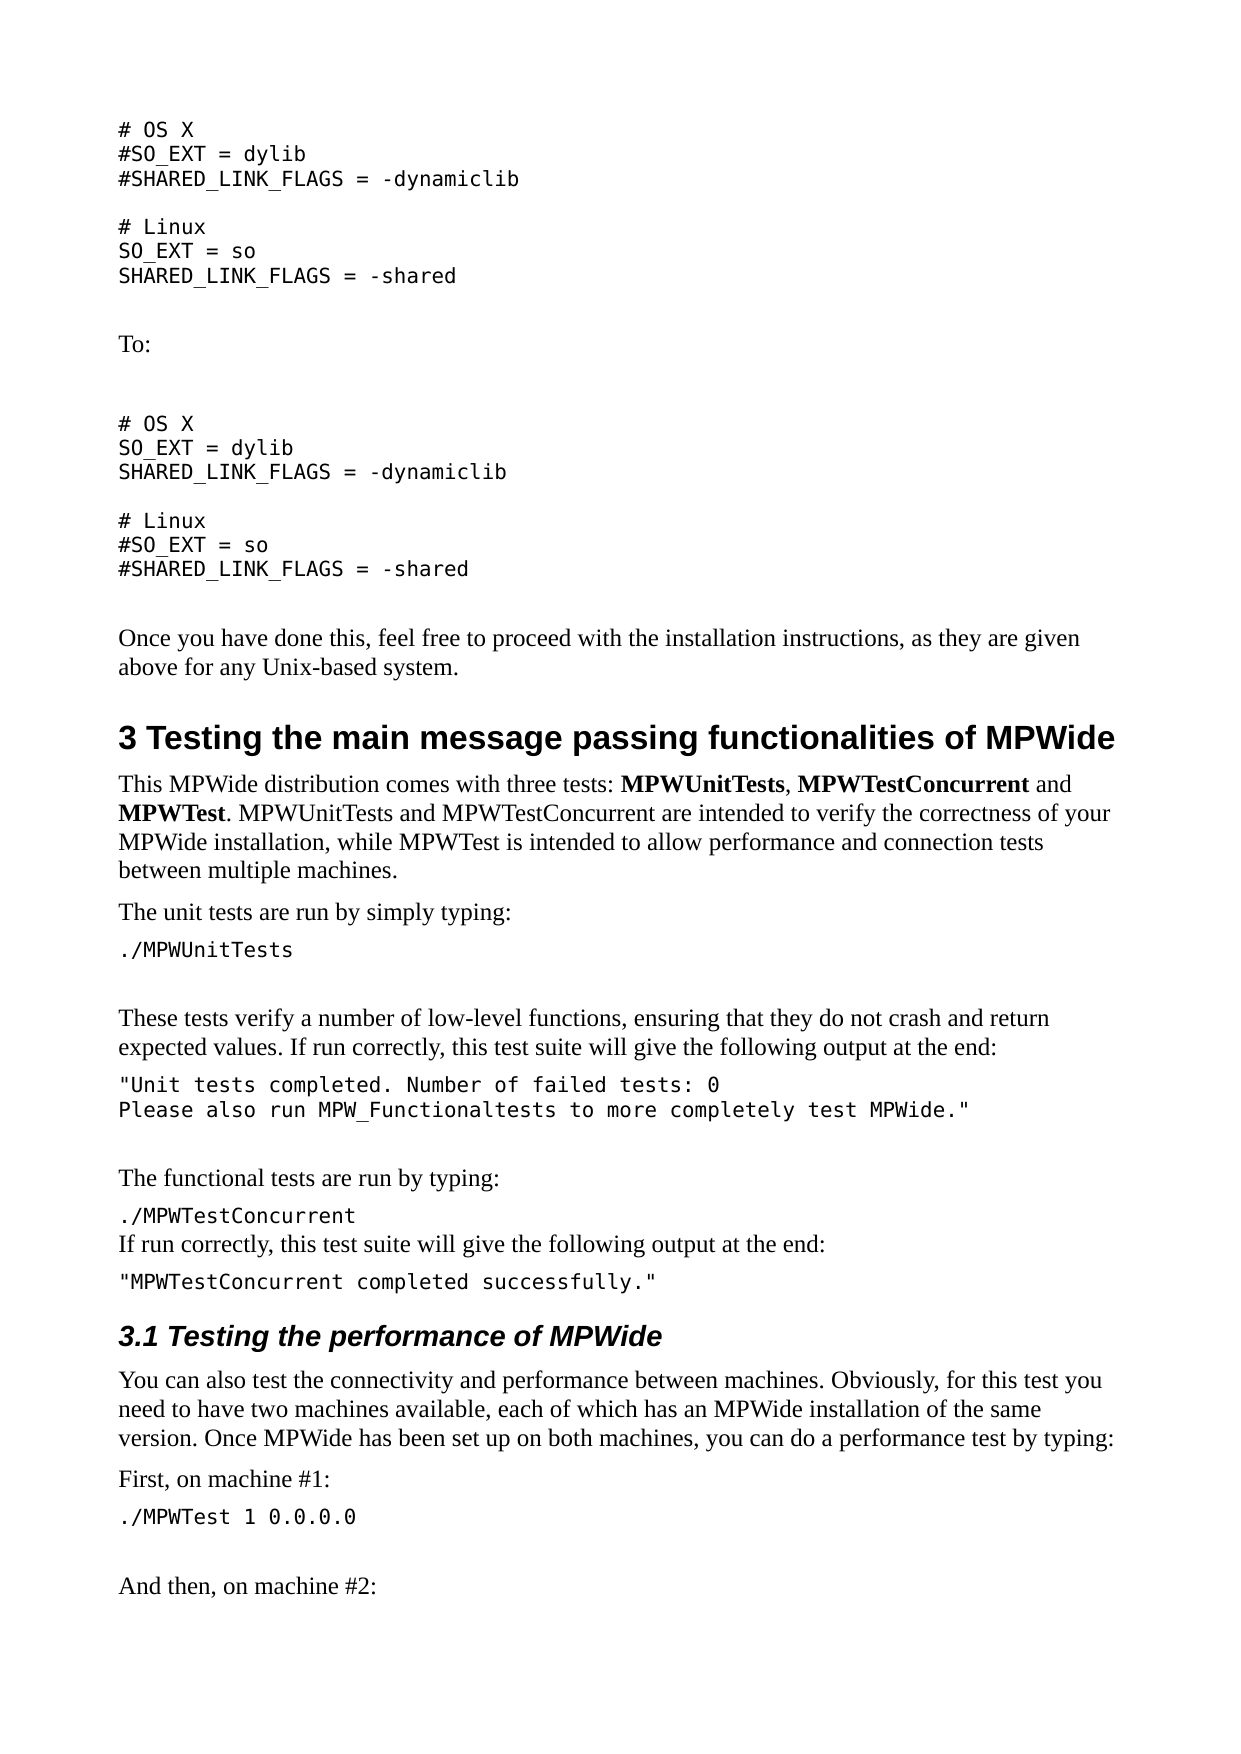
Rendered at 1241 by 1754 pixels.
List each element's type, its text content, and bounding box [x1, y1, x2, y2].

text #SO_EXT = dylib [118, 142, 1122, 167]
text Once you have done this, feel free to proceed with the installation instructions, as they are given above for any Unix-based system. [118, 623, 1122, 680]
text SO_EXT = dylib [118, 436, 1122, 460]
text If run correctly, this test suite will give the following output at the end: [118, 1229, 1122, 1257]
text # Linux [118, 215, 1122, 239]
text "Unit tests completed. Number of failed tests: 0 [118, 1073, 1122, 1098]
text ./MPWTest 1 0.0.0.0 [118, 1505, 1122, 1529]
text SHARED_LINK_FLAGS = -shared [118, 264, 1122, 288]
text #SHARED_LINK_FLAGS = -shared [118, 557, 1122, 582]
text These tests verify a number of low-level functions, ensuring that they do not crash and return expected values. If run correctly, this test suite will give the following output at the end: [118, 1003, 1122, 1061]
text ./MPWUnitTests [118, 938, 1122, 962]
text And then, on machine #2: [118, 1571, 1122, 1599]
subtitle 3.1 Testing the performance of MPWide [118, 1319, 1122, 1353]
text # OS X [118, 118, 1122, 142]
text First, on machine #1: [118, 1464, 1122, 1493]
text This MPWide distribution comes with three tests: MPWUnitTests, MPWTestConcurrent and MPWTest. MPWUnitTests and MPWTestConcurrent are intended to verify the correctness of your MPWide installation, while MPWTest is intended to allow performance and connection tests between multiple machines. [118, 769, 1122, 884]
text To: [118, 329, 1122, 358]
text The unit tests are run by simply typing: [118, 897, 1122, 925]
text # OS X [118, 412, 1122, 436]
text Please also run MPW_Functionaltests to more completely test MPWide." [118, 1098, 1122, 1122]
text ./MPWTestConcurrent [118, 1204, 1122, 1229]
text #SHARED_LINK_FLAGS = -dynamiclib [118, 167, 1122, 191]
text "MPWTestConcurrent completed successfully." [118, 1270, 1122, 1294]
text SHARED_LINK_FLAGS = -dynamiclib [118, 460, 1122, 484]
text The functional tests are run by typing: [118, 1163, 1122, 1192]
text # Linux [118, 509, 1122, 533]
text You can also test the connectivity and performance between machines. Obviously, for this test you need to have two machines available, each of which has an MPWide installation of the same version. Once MPWide has been set up on both machines, you can do a performance test by typing: [118, 1365, 1122, 1451]
text #SO_EXT = so [118, 533, 1122, 557]
text SO_EXT = so [118, 239, 1122, 264]
subtitle 3 Testing the main message passing functionalities of MPWide [118, 718, 1122, 757]
